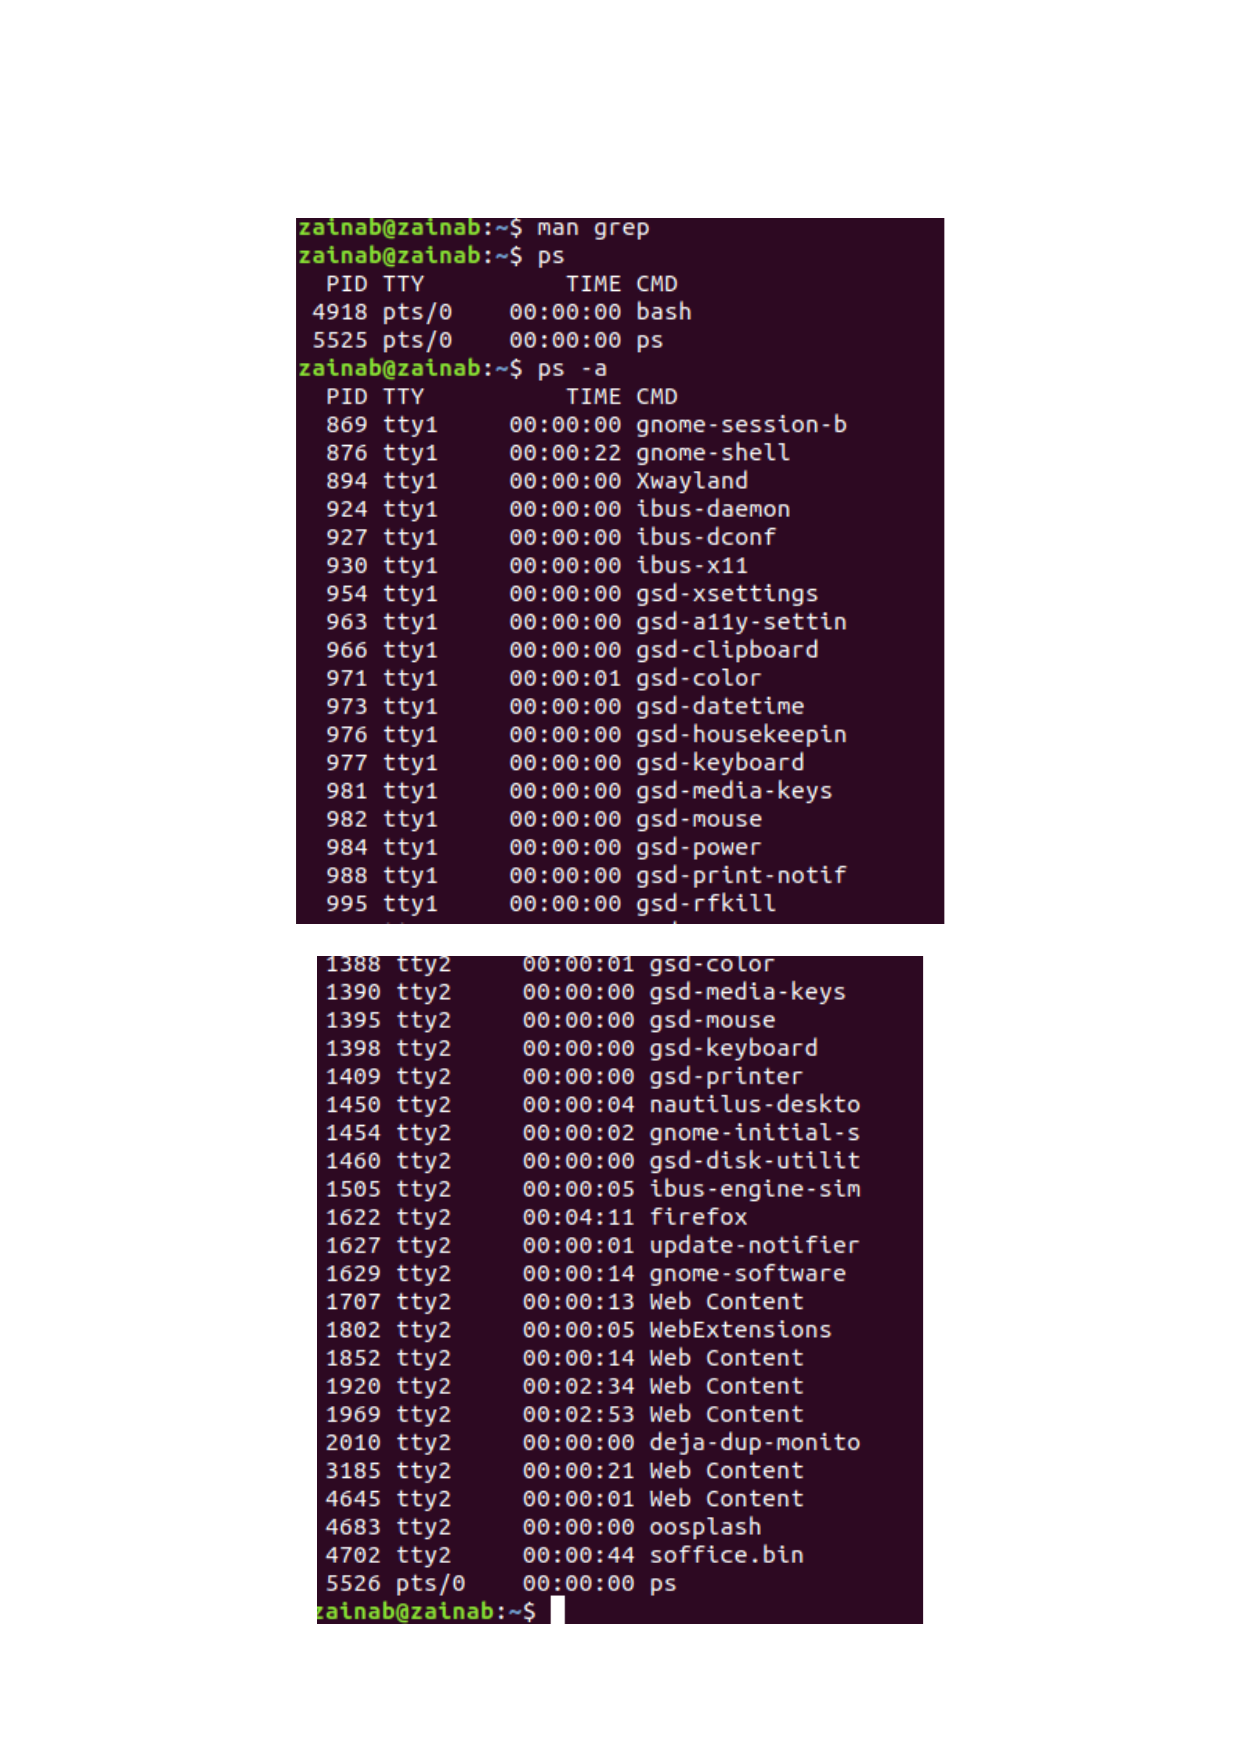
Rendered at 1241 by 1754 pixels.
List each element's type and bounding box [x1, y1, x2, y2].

picture [296, 218, 945, 924]
picture [317, 956, 924, 1624]
